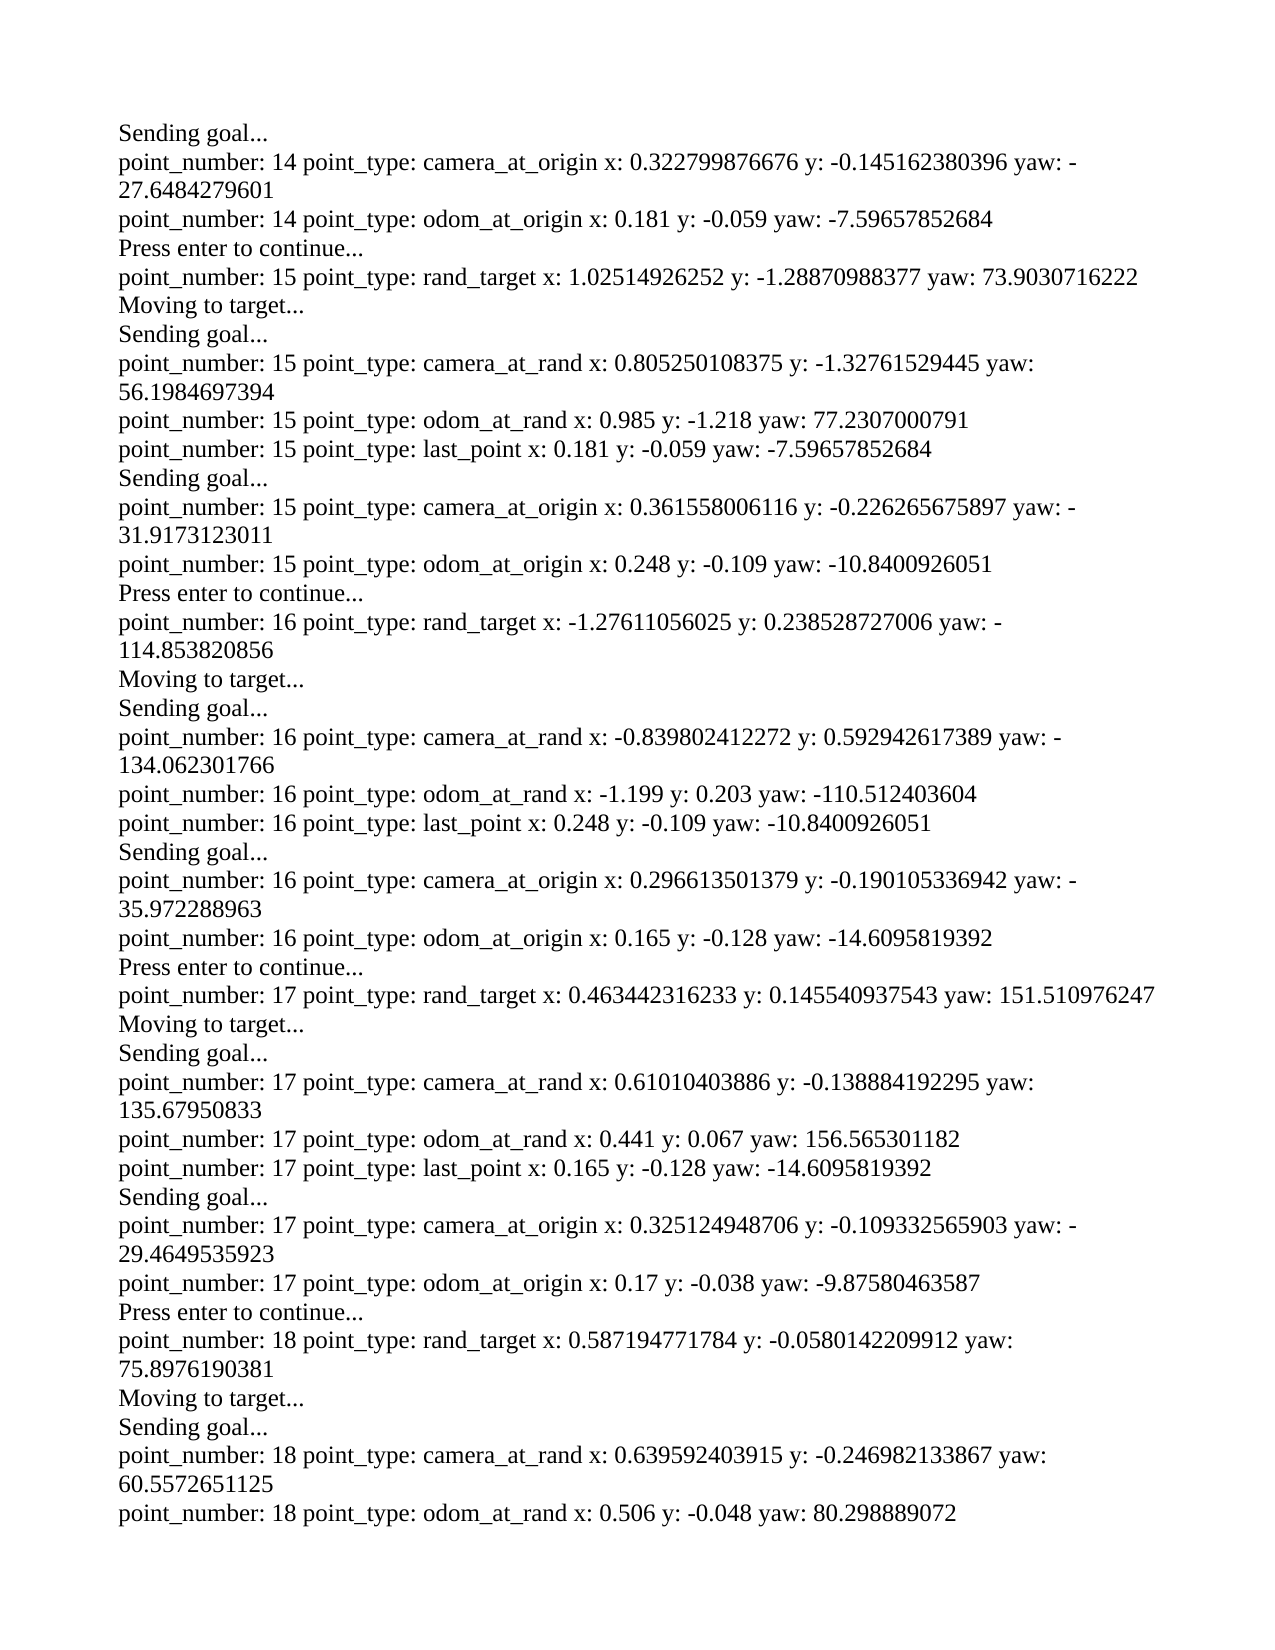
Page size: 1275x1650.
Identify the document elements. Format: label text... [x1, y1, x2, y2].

text point_number: 15 point_type: odom_at_rand x: 0.985 y: -1.218 yaw: 77.2307000791 [118, 406, 1157, 434]
text Moving to target... [118, 664, 1157, 693]
text point_number: 18 point_type: camera_at_rand x: 0.639592403915 y: -0.246982133867 yaw: 60.5572651125 [118, 1441, 1157, 1498]
text point_number: 16 point_type: camera_at_origin x: 0.296613501379 y: -0.190105336942 yaw: -35.972288963 [118, 866, 1157, 923]
text Sending goal... [118, 319, 1157, 348]
text point_number: 15 point_type: camera_at_origin x: 0.361558006116 y: -0.226265675897 yaw: -31.9173123011 [118, 492, 1157, 549]
text point_number: 18 point_type: odom_at_rand x: 0.506 y: -0.048 yaw: 80.298889072 [118, 1498, 1157, 1527]
text point_number: 17 point_type: camera_at_origin x: 0.325124948706 y: -0.109332565903 yaw: -29.4649535923 [118, 1211, 1157, 1268]
text Press enter to continue... [118, 952, 1157, 981]
text Press enter to continue... [118, 233, 1157, 262]
text point_number: 18 point_type: rand_target x: 0.587194771784 y: -0.0580142209912 yaw: 75.8976190381 [118, 1326, 1157, 1383]
text point_number: 17 point_type: odom_at_origin x: 0.17 y: -0.038 yaw: -9.87580463587 [118, 1268, 1157, 1297]
text point_number: 16 point_type: rand_target x: -1.27611056025 y: 0.238528727006 yaw: -114.853820856 [118, 607, 1157, 664]
text Sending goal... [118, 1412, 1157, 1441]
text point_number: 17 point_type: camera_at_rand x: 0.61010403886 y: -0.138884192295 yaw: 135.67950833 [118, 1067, 1157, 1124]
text point_number: 16 point_type: odom_at_origin x: 0.165 y: -0.128 yaw: -14.6095819392 [118, 923, 1157, 952]
text point_number: 16 point_type: camera_at_rand x: -0.839802412272 y: 0.592942617389 yaw: -134.062301766 [118, 722, 1157, 779]
text point_number: 15 point_type: odom_at_origin x: 0.248 y: -0.109 yaw: -10.8400926051 [118, 549, 1157, 578]
text Press enter to continue... [118, 1297, 1157, 1326]
text point_number: 15 point_type: last_point x: 0.181 y: -0.059 yaw: -7.59657852684 [118, 434, 1157, 463]
text point_number: 17 point_type: rand_target x: 0.463442316233 y: 0.145540937543 yaw: 151.510976247 [118, 981, 1157, 1009]
text Sending goal... [118, 118, 1157, 147]
text point_number: 16 point_type: last_point x: 0.248 y: -0.109 yaw: -10.8400926051 [118, 808, 1157, 837]
text point_number: 14 point_type: odom_at_origin x: 0.181 y: -0.059 yaw: -7.59657852684 [118, 204, 1157, 233]
text Sending goal... [118, 693, 1157, 722]
text Moving to target... [118, 291, 1157, 319]
text Moving to target... [118, 1383, 1157, 1412]
text Sending goal... [118, 463, 1157, 492]
text Sending goal... [118, 1038, 1157, 1067]
text Sending goal... [118, 1182, 1157, 1211]
text point_number: 15 point_type: camera_at_rand x: 0.805250108375 y: -1.32761529445 yaw: 56.1984697394 [118, 348, 1157, 406]
text Moving to target... [118, 1009, 1157, 1038]
text point_number: 17 point_type: odom_at_rand x: 0.441 y: 0.067 yaw: 156.565301182 [118, 1124, 1157, 1153]
text Press enter to continue... [118, 578, 1157, 607]
text Sending goal... [118, 837, 1157, 866]
text point_number: 17 point_type: last_point x: 0.165 y: -0.128 yaw: -14.6095819392 [118, 1153, 1157, 1182]
text point_number: 16 point_type: odom_at_rand x: -1.199 y: 0.203 yaw: -110.512403604 [118, 779, 1157, 808]
text point_number: 15 point_type: rand_target x: 1.02514926252 y: -1.28870988377 yaw: 73.9030716222 [118, 262, 1157, 291]
text point_number: 14 point_type: camera_at_origin x: 0.322799876676 y: -0.145162380396 yaw: -27.6484279601 [118, 147, 1157, 204]
